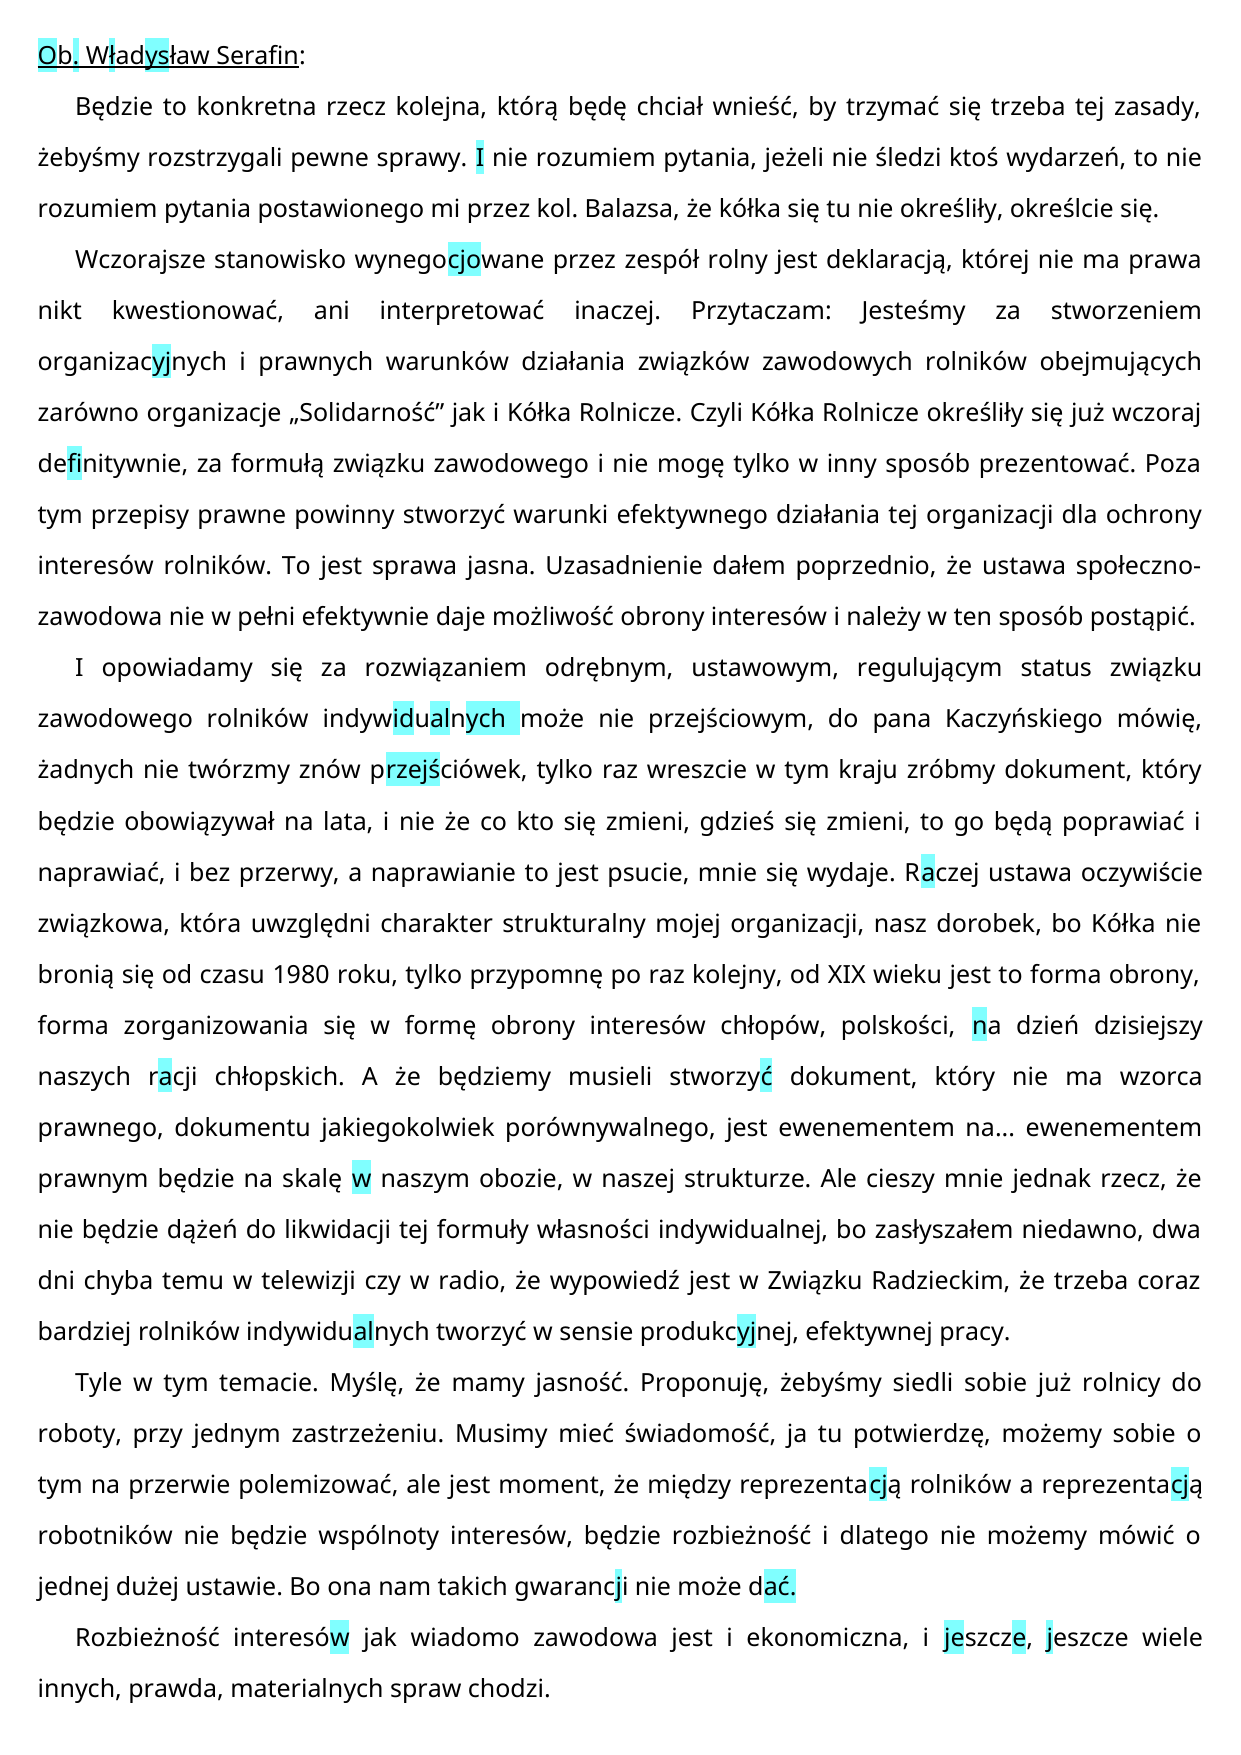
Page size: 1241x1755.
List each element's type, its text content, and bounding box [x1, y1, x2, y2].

text I opowiadamy się za rozwiązaniem odrębnym, ustawowym, regulującym status związku zawodowego rolników indywidualnych może nie przejściowym, do pana Kaczyńskiego mówię, żadnych nie twórzmy znów przejściówek, tylko raz wreszcie w tym kraju zróbmy dokument, który będzie obowiązywał na lata, i nie że co kto się zmieni, gdzieś się zmieni, to go będą poprawiać i naprawiać, i bez przerwy, a naprawianie to jest psucie, mnie się wydaje. Raczej ustawa oczywiście związkowa, która uwzględni charakter strukturalny mojej organizacji, nasz dorobek, bo Kółka nie bronią się od czasu 1980 roku, tylko przypomnę po raz kolejny, od XIX wieku jest to forma obrony, forma zorganizowania się w formę obrony interesów chłopów, polskości, na dzień dzisiejszy naszych racji chłopskich. A że będziemy musieli stworzyć dokument, który nie ma wzorca prawnego, dokumentu jakiegokolwiek porównywalnego, jest ewenementem na... ewenementem prawnym będzie na skalę w naszym obozie, w naszej strukturze. Ale cieszy mnie jednak rzecz, że nie będzie dążeń do likwidacji tej formuły własności indywidualnej, bo zasłyszałem niedawno, dwa dni chyba temu w telewizji czy w radio, że wypowiedź jest w Związku Radzieckim, że trzeba coraz bardziej rolników indywidualnych tworzyć w sensie produkcyjnej, efektywnej pracy. [37, 650, 1203, 1348]
text Tyle w tym temacie. Myślę, że mamy jasność. Proponuję, żebyśmy siedli sobie już rolnicy do roboty, przy jednym zastrzeżeniu. Musimy mieć świadomość, ja tu potwierdzę, możemy sobie o tym na przerwie polemizować, ale jest moment, że między reprezentacją rolników a reprezentacją robotników nie będzie wspólnoty interesów, będzie rozbieżność i dlatego nie możemy mówić o jednej dużej ustawie. Bo ona nam takich gwarancji nie może dać. [37, 1364, 1203, 1603]
text Rozbieżność interesów jak wiadomo zawodowa jest i ekonomiczna, i jeszcze, jeszcze wiele innych, prawda, materialnych spraw chodzi. [37, 1620, 1203, 1705]
text Ob. Władysław Serafin: [37, 37, 1203, 72]
text Wczorajsze stanowisko wynegocjowane przez zespół rolny jest deklaracją, której nie ma prawa nikt kwestionować, ani interpretować inaczej. Przytaczam: Jesteśmy za stworzeniem organizacyjnych i prawnych warunków działania związków zawodowych rolników obejmujących zarówno organizacje „Solidarność” jak i Kółka Rolnicze. Czyli Kółka Rolnicze określiły się już wczoraj definitywnie, za formułą związku zawodowego i nie mogę tylko w inny sposób prezentować. Poza tym przepisy prawne powinny stworzyć warunki efektywnego działania tej organizacji dla ochrony interesów rolników. To jest sprawa jasna. Uzasadnienie dałem poprzednio, że ustawa społeczno-zawodowa nie w pełni efektywnie daje możliwość obrony interesów i należy w ten sposób postąpić. [37, 242, 1203, 633]
text Będzie to konkretna rzecz kolejna, którą będę chciał wnieść, by trzymać się trzeba tej zasady, żebyśmy rozstrzygali pewne sprawy. I nie rozumiem pytania, jeżeli nie śledzi ktoś wydarzeń, to nie rozumiem pytania postawionego mi przez kol. Balazsa, że kółka się tu nie określiły, określcie się. [37, 88, 1203, 225]
